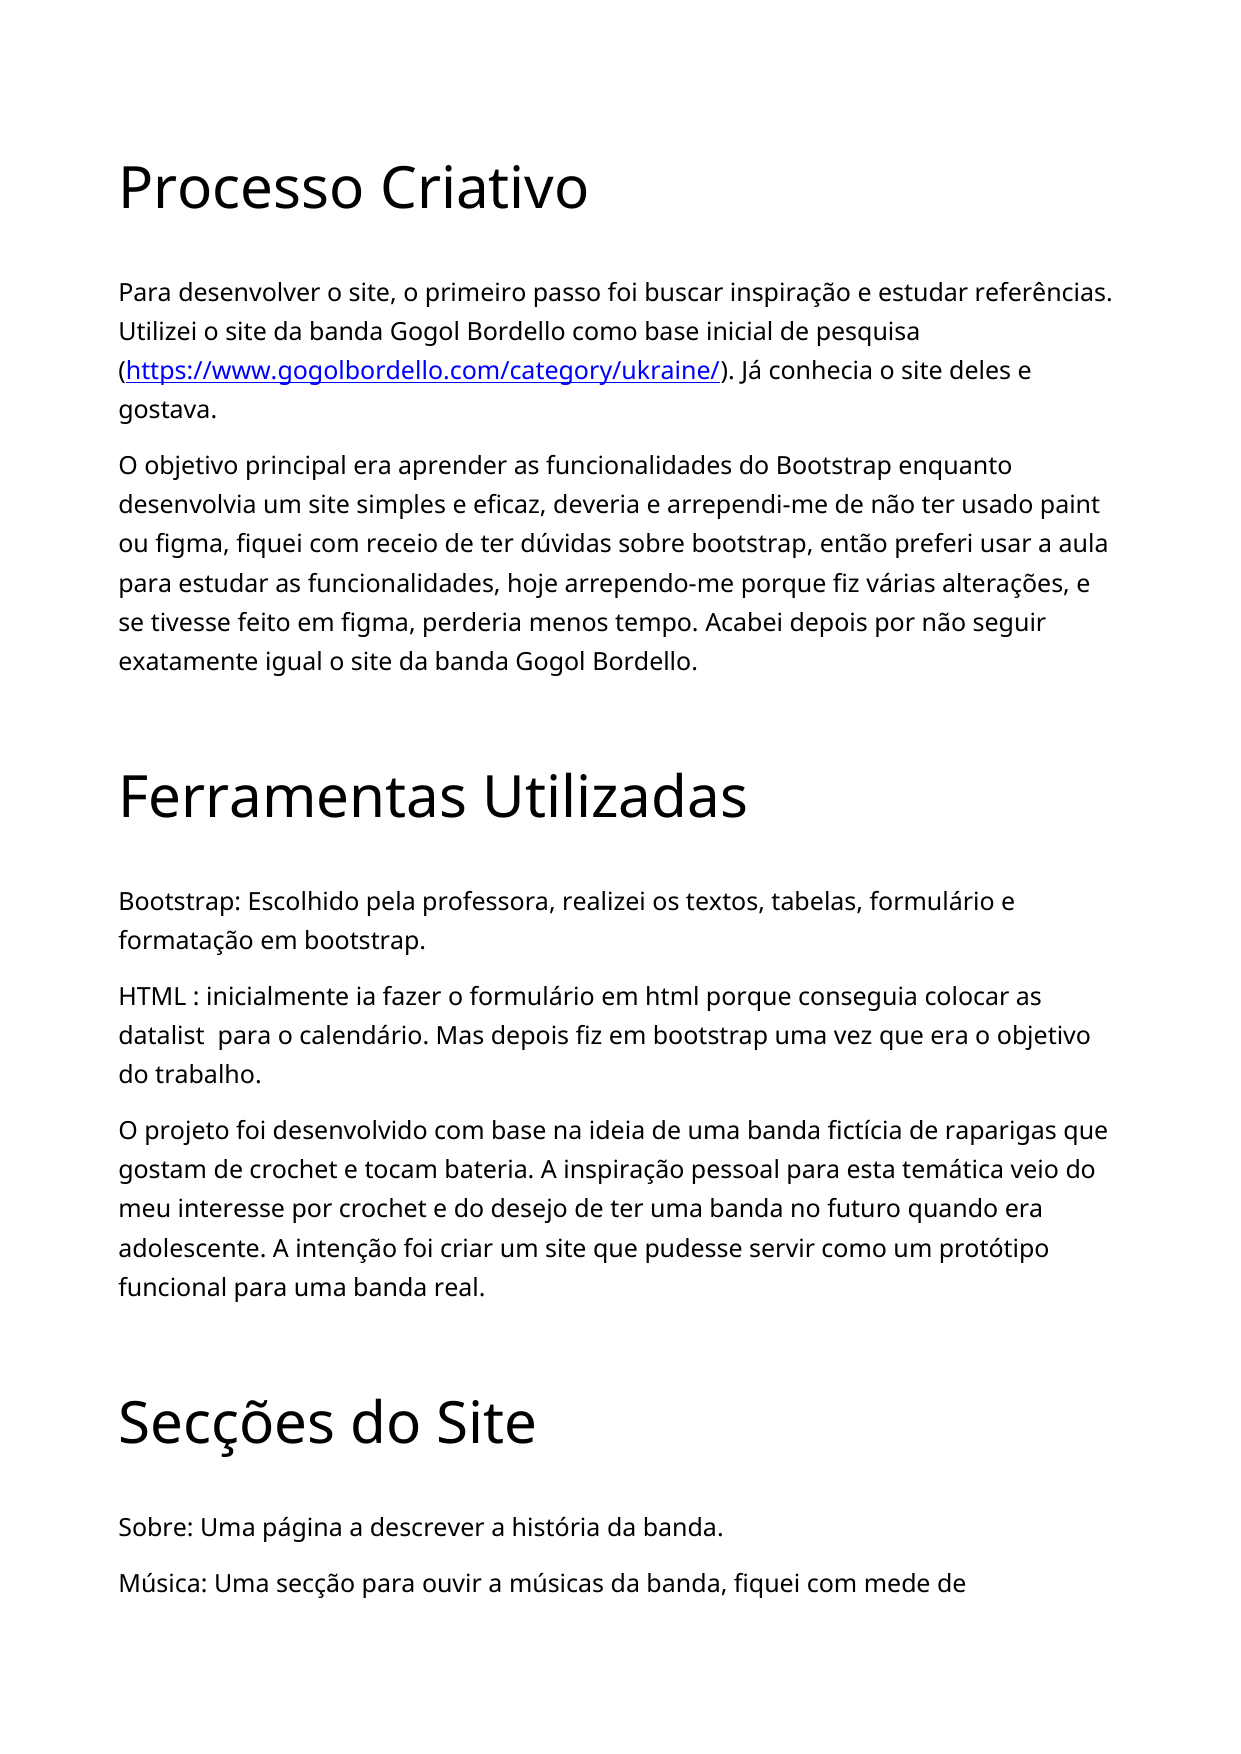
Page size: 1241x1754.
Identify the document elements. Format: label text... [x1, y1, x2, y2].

text O objetivo principal era aprender as funcionalidades do Bootstrap enquanto desenvolvia um site simples e eficaz, deveria e arrependi-me de não ter usado paint ou figma, fiquei com receio de ter dúvidas sobre bootstrap, então preferi usar a aula para estudar as funcionalidades, hoje arrependo-me porque fiz várias alterações, e se tivesse feito em figma, perderia menos tempo. Acabei depois por não seguir exatamente igual o site da banda Gogol Bordello. [118, 448, 1122, 678]
text Para desenvolver o site, o primeiro passo foi buscar inspiração e estudar referências. Utilizei o site da banda Gogol Bordello como base inicial de pesquisa (https://www.gogolbordello.com/category/ukraine/). Já conhecia o site deles e gostava. [118, 274, 1122, 426]
text Bootstrap: Escolhido pela professora, realizei os textos, tabelas, formulário e formatação em bootstrap. [118, 884, 1122, 957]
text Processo Criativo [118, 146, 1122, 226]
text Secções do Site [118, 1381, 1122, 1461]
text Ferramentas Utilizadas [118, 755, 1122, 835]
text HTML : inicialmente ia fazer o formulário em html porque conseguia colocar as datalist para o calendário. Mas depois fiz em bootstrap uma vez que era o objetivo do trabalho. [118, 979, 1122, 1091]
text Sobre: Uma página a descrever a história da banda. [118, 1509, 1122, 1543]
text Música: Uma secção para ouvir a músicas da banda, fiquei com mede de [118, 1565, 1122, 1599]
text O projeto foi desenvolvido com base na ideia de uma banda fictícia de raparigas que gostam de crochet e tocam bateria. A inspiração pessoal para esta temática veio do meu interesse por crochet e do desejo de ter uma banda no futuro quando era adolescente. A intenção foi criar um site que pudesse servir como um protótipo funcional para uma banda real. [118, 1113, 1122, 1303]
